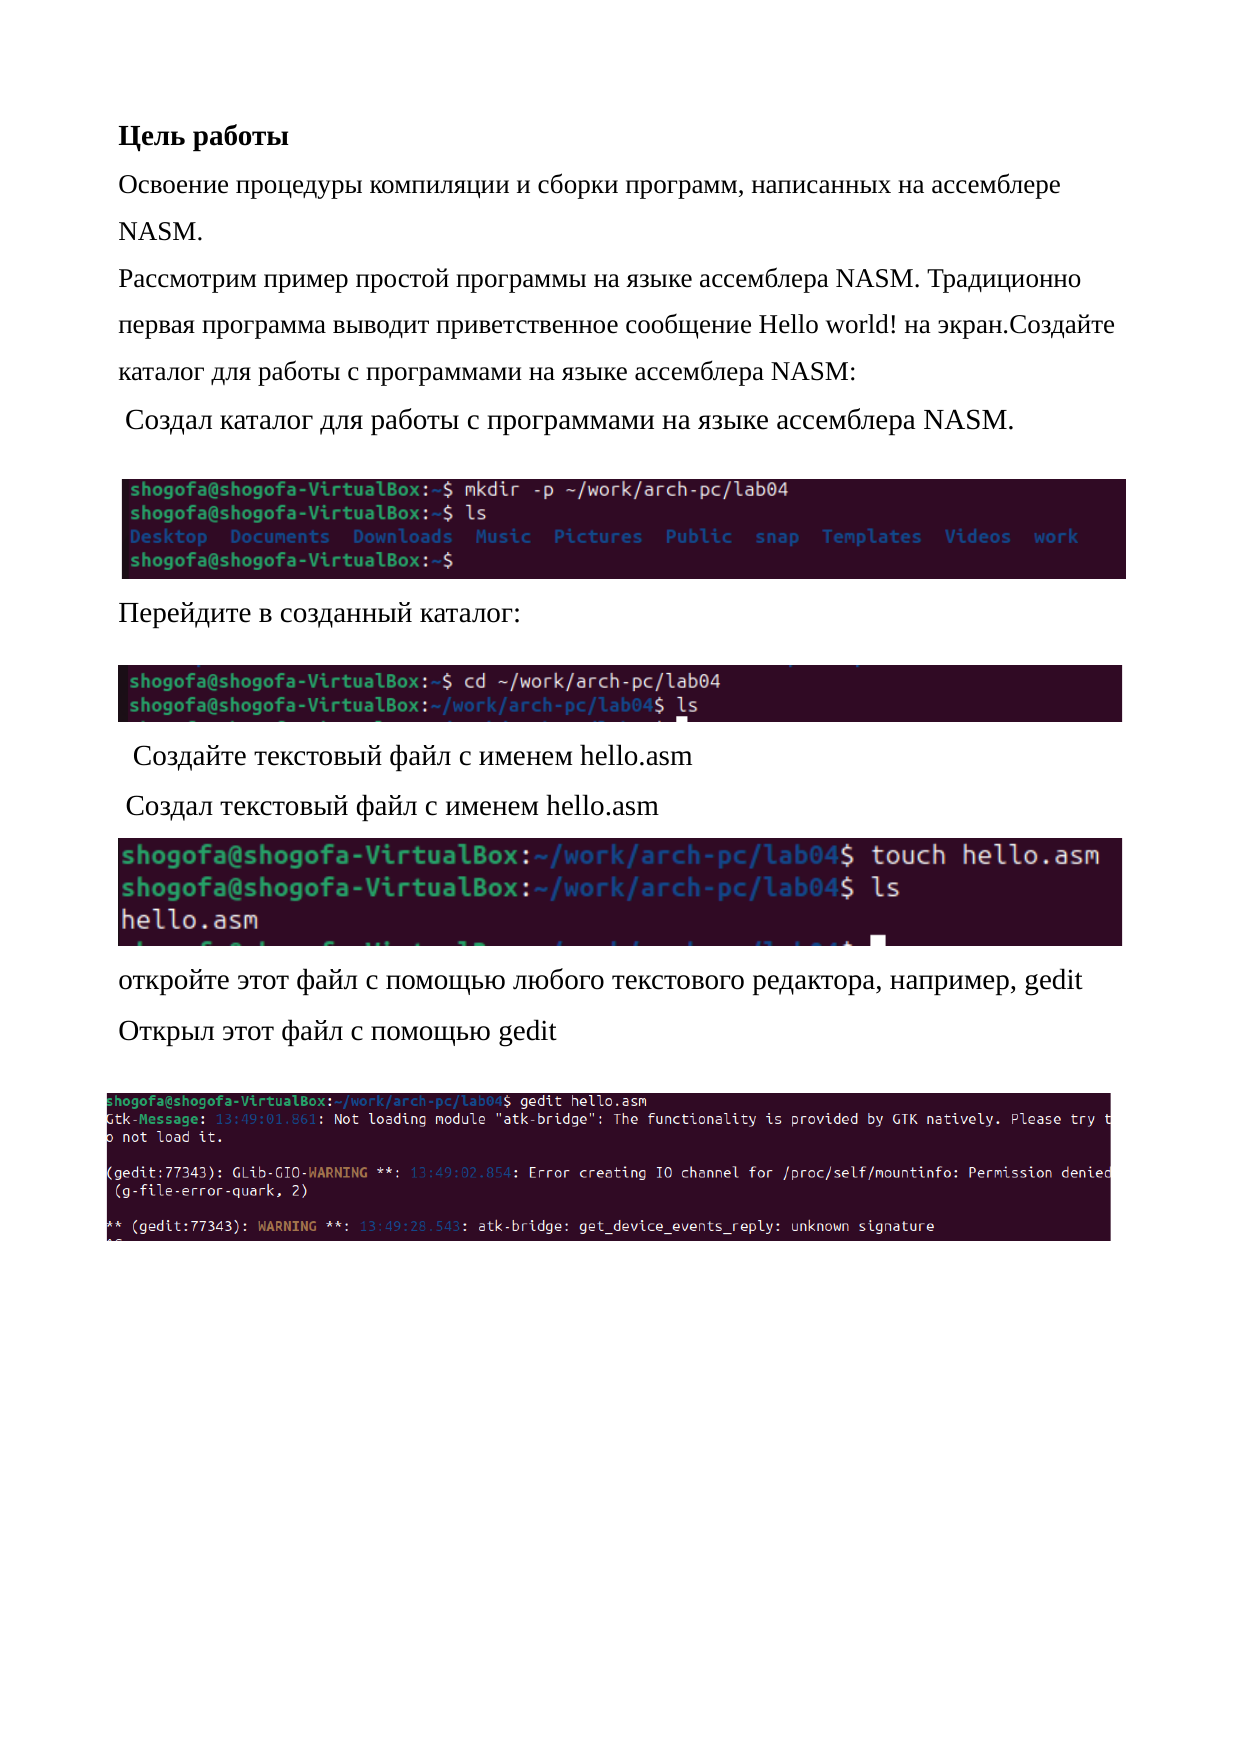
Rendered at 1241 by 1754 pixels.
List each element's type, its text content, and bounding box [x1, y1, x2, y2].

picture [106, 1093, 1111, 1241]
text Освоение процедуры компиляции и сборки программ, написанных на ассемблере NASM. [118, 168, 1122, 246]
text Открыл этот файл с помощью gedit [118, 1013, 1122, 1046]
text Рассмотрим пример простой программы на языке ассемблера NASM. Традиционно первая программа выводит приветственное сообщение Hello world! на экран.Создайте каталог для работы с программами на языке ассемблера NASM: [118, 262, 1122, 386]
picture [118, 665, 1123, 722]
text Создал каталог для работы с программами на языке ассемблера NASM. [118, 402, 1122, 435]
text Цель работы [118, 118, 1122, 152]
text [118, 646, 1122, 665]
picture [118, 838, 1123, 946]
text откройте этот файл с помощью любого текстового редактора, например, gedit [118, 946, 1122, 996]
text Перейдите в созданный каталог: [118, 452, 1122, 629]
text Создайте текстовый файл с именем hello.asm [118, 722, 1122, 772]
picture [121, 479, 1126, 579]
text Создал текстовый файл с именем hello.asm [118, 788, 1122, 822]
